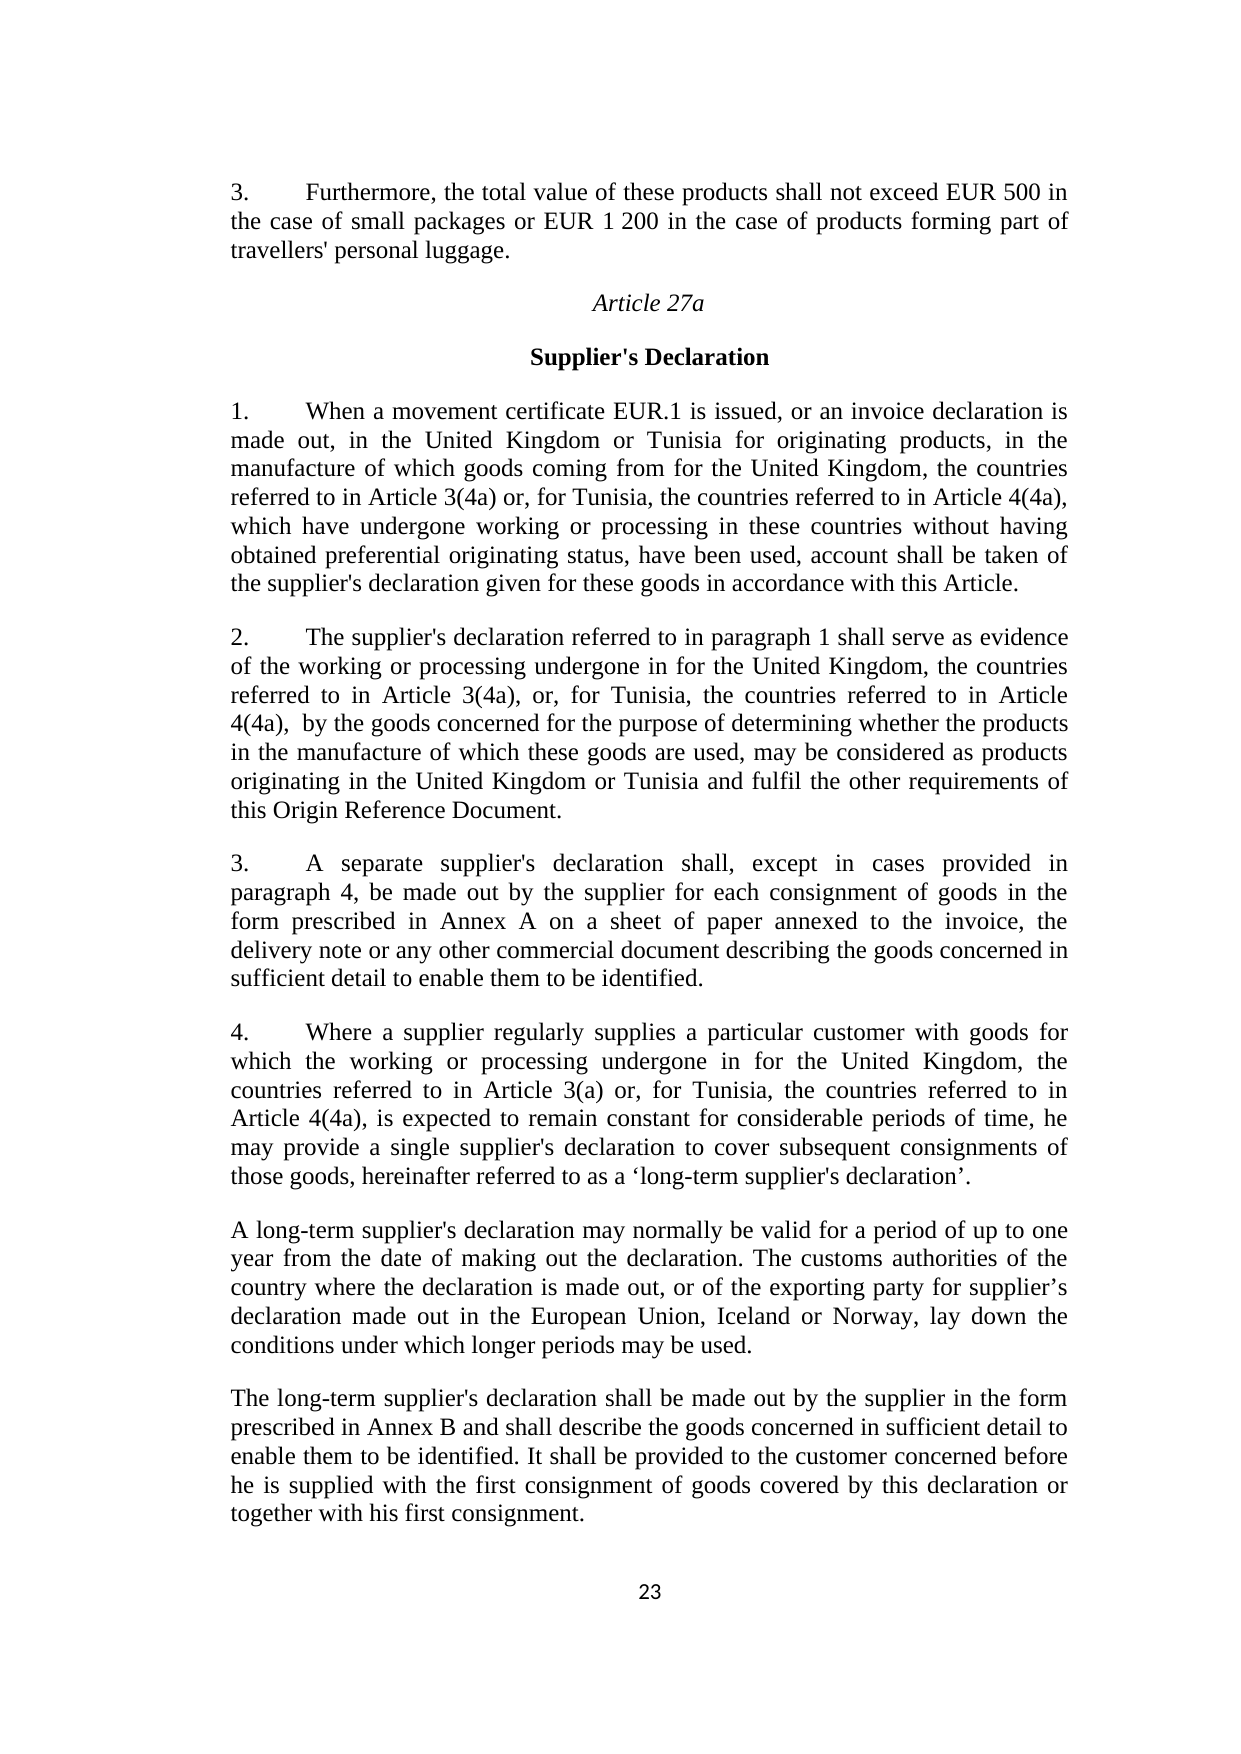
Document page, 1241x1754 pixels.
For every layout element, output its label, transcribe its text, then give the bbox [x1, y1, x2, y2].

text 2. The supplier's declaration referred to in paragraph 1 shall serve as evidence of the working or processing undergone in for the United Kingdom, the countries referred to in Article 3(4a), or, for Tunisia, the countries referred to in Article 4(4a), by the goods concerned for the purpose of determining whether the products in the manufacture of which these goods are used, may be considered as products originating in the United Kingdom or Tunisia and fulfil the other requirements of this Origin Reference Document. [230, 622, 1069, 823]
text 3. Furthermore, the total value of these products shall not exceed EUR 500 in the case of small packages or EUR 1 200 in the case of products forming part of travellers' personal luggage. [230, 177, 1069, 263]
text 3. A separate supplier's declaration shall, except in cases provided in paragraph 4, be made out by the supplier for each consignment of goods in the form prescribed in Annex A on a sheet of paper annexed to the invoice, the delivery note or any other commercial document describing the goods concerned in sufficient detail to enable them to be identified. [230, 848, 1069, 992]
text 4. Where a supplier regularly supplies a particular customer with goods for which the working or processing undergone in for the United Kingdom, the countries referred to in Article 3(a) or, for Tunisia, the countries referred to in Article 4(4a), is expected to remain constant for considerable periods of time, he may provide a single supplier's declaration to cover subsequent consignments of those goods, hereinafter referred to as a ‘long-term supplier's declaration’. [230, 1017, 1069, 1190]
text Supplier's Declaration [230, 342, 1069, 371]
text Article 27a [230, 288, 1069, 317]
text A long-term supplier's declaration may normally be valid for a period of up to one year from the date of making out the declaration. The customs authorities of the country where the declaration is made out, or of the exporting party for supplier’s declaration made out in the European Union, Iceland or Norway, lay down the conditions under which longer periods may be used. [230, 1215, 1069, 1358]
text The long-term supplier's declaration shall be made out by the supplier in the form prescribed in Annex B and shall describe the goods concerned in sufficient detail to enable them to be identified. It shall be provided to the customer concerned before he is supplied with the first consignment of goods covered by this declaration or together with his first consignment. [230, 1383, 1069, 1527]
text 1. When a movement certificate EUR.1 is issued, or an invoice declaration is made out, in the United Kingdom or Tunisia for originating products, in the manufacture of which goods coming from for the United Kingdom, the countries referred to in Article 3(4a) or, for Tunisia, the countries referred to in Article 4(4a), which have undergone working or processing in these countries without having obtained preferential originating status, have been used, account shall be taken of the supplier's declaration given for these goods in accordance with this Article. [230, 396, 1069, 597]
